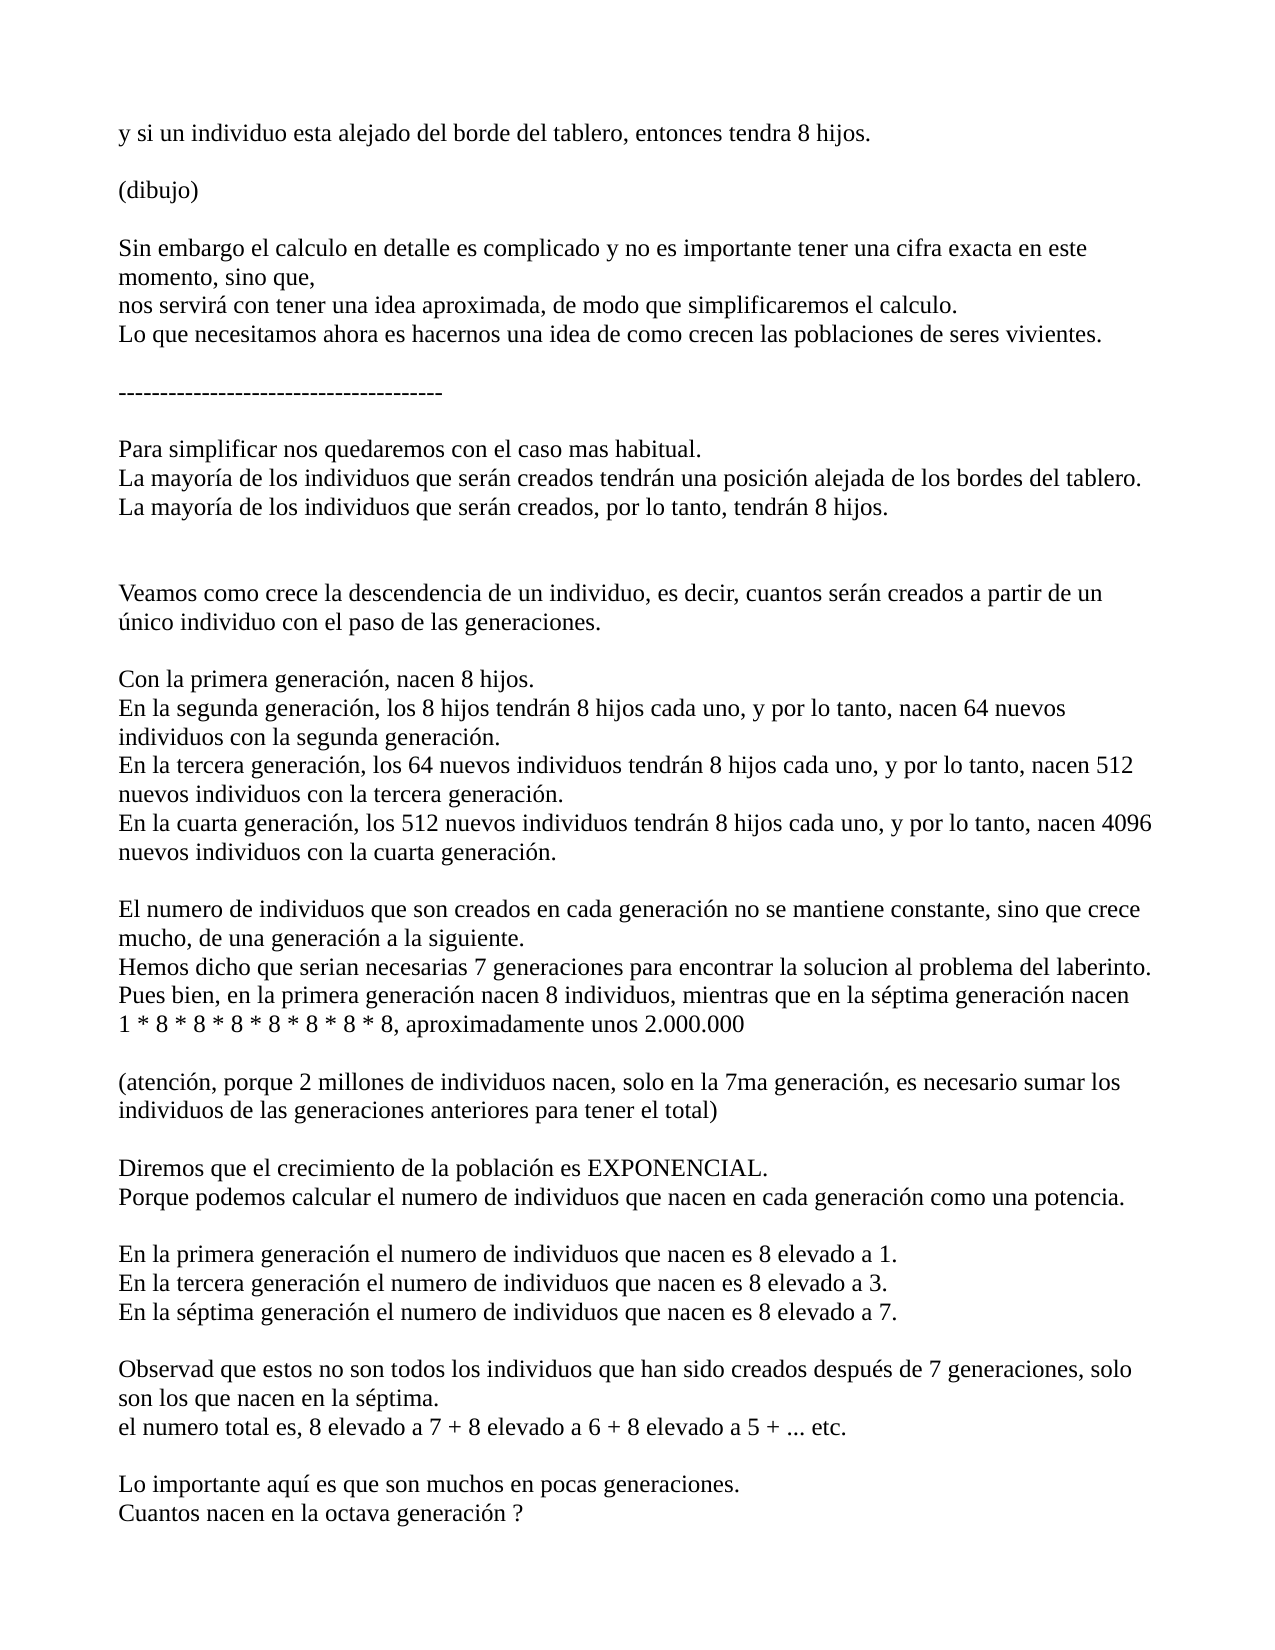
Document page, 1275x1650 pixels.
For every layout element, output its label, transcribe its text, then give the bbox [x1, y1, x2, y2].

text 1 * 8 * 8 * 8 * 8 * 8 * 8 * 8, aproximadamente unos 2.000.000 [118, 1009, 1157, 1038]
text y si un individuo esta alejado del borde del tablero, entonces tendra 8 hijos. [118, 118, 1157, 147]
text Cuantos nacen en la octava generación ? [118, 1498, 1157, 1527]
text En la tercera generación el numero de individuos que nacen es 8 elevado a 3. [118, 1268, 1157, 1297]
text En la tercera generación, los 64 nuevos individuos tendrán 8 hijos cada uno, y por lo tanto, nacen 512 nuevos individuos con la tercera generación. [118, 751, 1157, 808]
text En la segunda generación, los 8 hijos tendrán 8 hijos cada uno, y por lo tanto, nacen 64 nuevos individuos con la segunda generación. [118, 693, 1157, 751]
text (atención, porque 2 millones de individuos nacen, solo en la 7ma generación, es necesario sumar los individuos de las generaciones anteriores para tener el total) [118, 1067, 1157, 1124]
text (dibujo) [118, 176, 1157, 204]
text La mayoría de los individuos que serán creados tendrán una posición alejada de los bordes del tablero. [118, 463, 1157, 492]
text nos servirá con tener una idea aproximada, de modo que simplificaremos el calculo. [118, 291, 1157, 319]
text En la séptima generación el numero de individuos que nacen es 8 elevado a 7. [118, 1297, 1157, 1326]
text Sin embargo el calculo en detalle es complicado y no es importante tener una cifra exacta en este momento, sino que, [118, 233, 1157, 291]
text El numero de individuos que son creados en cada generación no se mantiene constante, sino que crece mucho, de una generación a la siguiente. [118, 894, 1157, 952]
text En la primera generación el numero de individuos que nacen es 8 elevado a 1. [118, 1239, 1157, 1268]
text En la cuarta generación, los 512 nuevos individuos tendrán 8 hijos cada uno, y por lo tanto, nacen 4096 nuevos individuos con la cuarta generación. [118, 808, 1157, 866]
text Hemos dicho que serian necesarias 7 generaciones para encontrar la solucion al problema del laberinto. [118, 952, 1157, 981]
text Lo que necesitamos ahora es hacernos una idea de como crecen las poblaciones de seres vivientes. [118, 319, 1157, 348]
text Lo importante aquí es que son muchos en pocas generaciones. [118, 1469, 1157, 1498]
text Veamos como crece la descendencia de un individuo, es decir, cuantos serán creados a partir de un único individuo con el paso de las generaciones. [118, 578, 1157, 636]
text Para simplificar nos quedaremos con el caso mas habitual. [118, 434, 1157, 463]
text Observad que estos no son todos los individuos que han sido creados después de 7 generaciones, solo son los que nacen en la séptima. [118, 1354, 1157, 1412]
text --------------------------------------- [118, 377, 1157, 406]
text Con la primera generación, nacen 8 hijos. [118, 664, 1157, 693]
text Porque podemos calcular el numero de individuos que nacen en cada generación como una potencia. [118, 1182, 1157, 1211]
text el numero total es, 8 elevado a 7 + 8 elevado a 6 + 8 elevado a 5 + ... etc. [118, 1412, 1157, 1441]
text Diremos que el crecimiento de la población es EXPONENCIAL. [118, 1153, 1157, 1182]
text La mayoría de los individuos que serán creados, por lo tanto, tendrán 8 hijos. [118, 492, 1157, 521]
text Pues bien, en la primera generación nacen 8 individuos, mientras que en la séptima generación nacen [118, 981, 1157, 1009]
